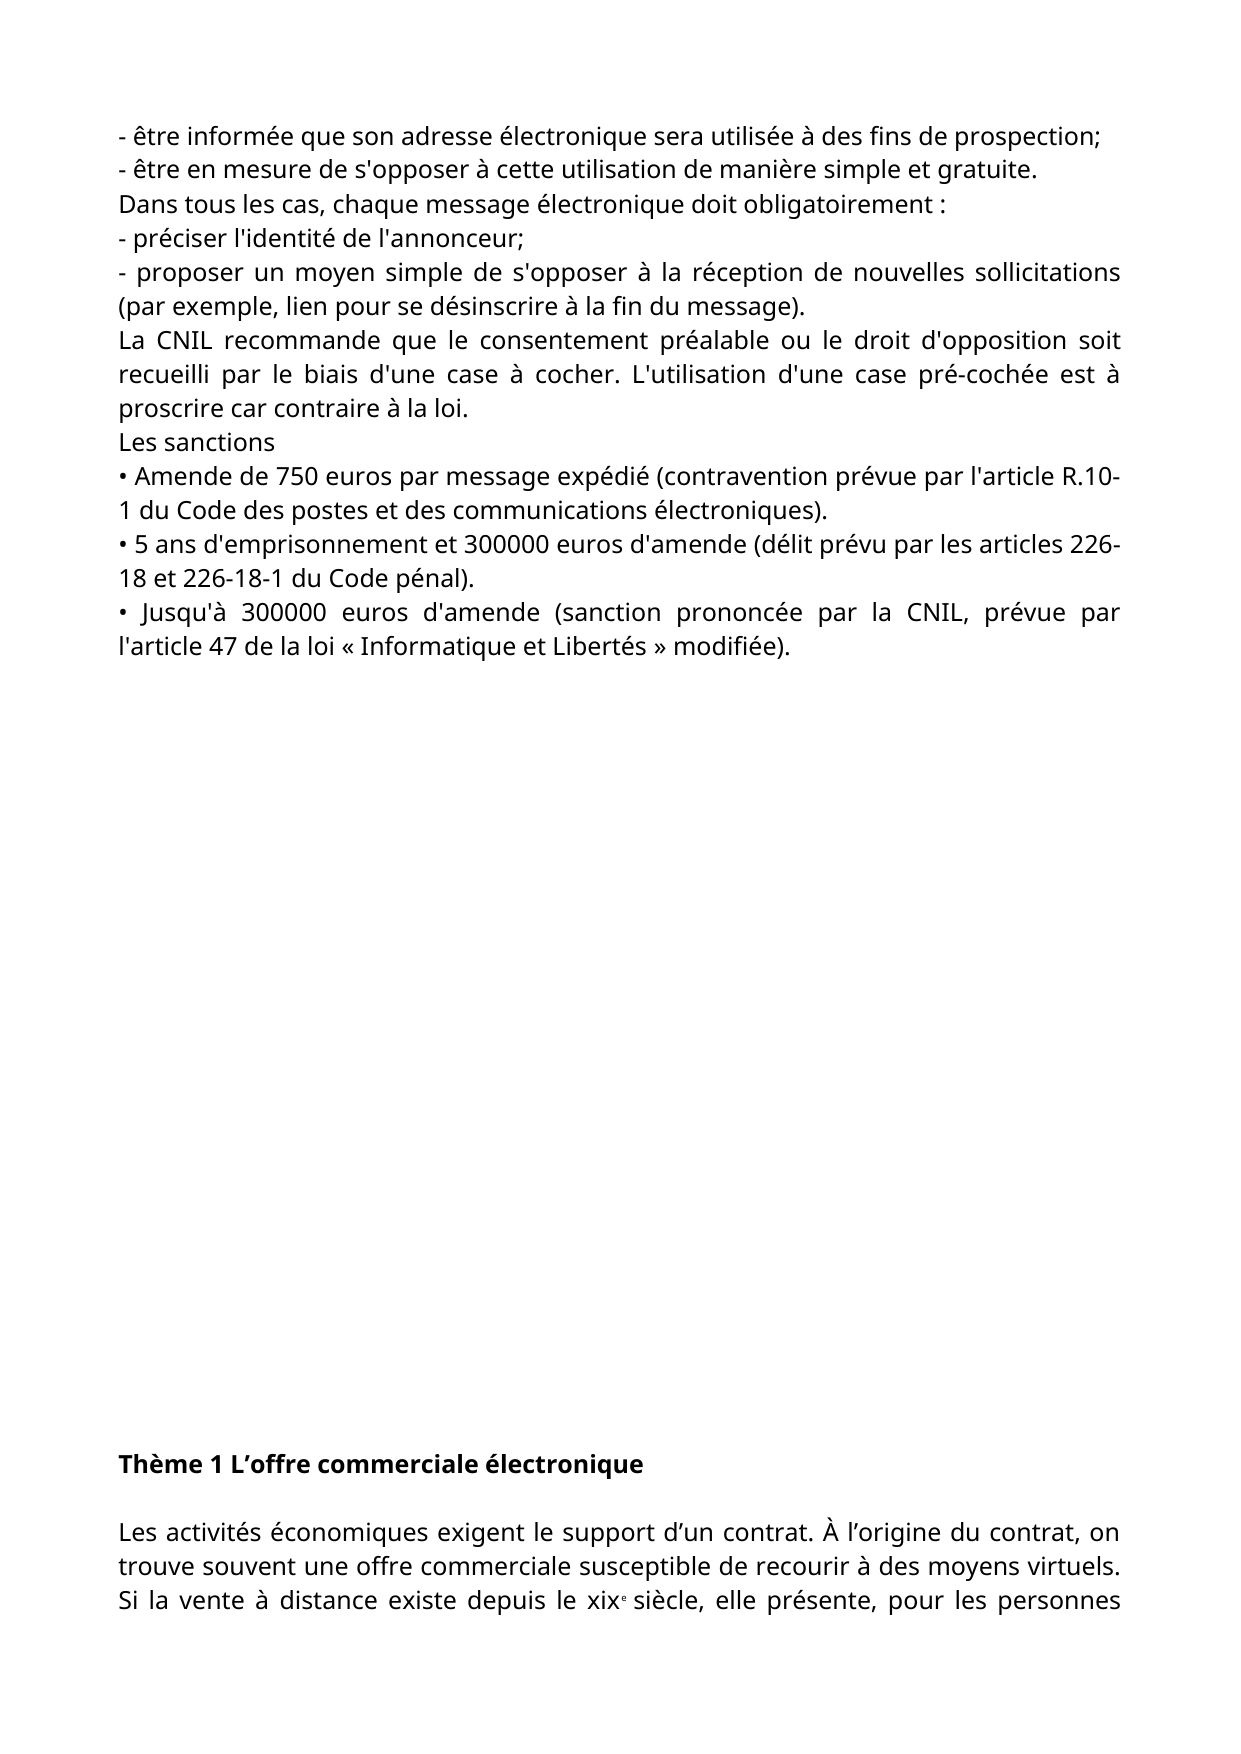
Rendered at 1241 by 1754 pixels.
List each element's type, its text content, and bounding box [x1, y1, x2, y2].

text • Amende de 750 euros par message expédié (contravention prévue par l'article R.10-1 du Code des postes et des communications électroniques). [118, 459, 1122, 527]
text • 5 ans d'emprisonnement et 300000 euros d'amende (délit prévu par les articles 226-18 et 226-18-1 du Code pénal). [118, 527, 1122, 595]
text Les sanctions [118, 425, 1122, 459]
text - proposer un moyen simple de s'opposer à la réception de nouvelles sollicitations (par exemple, lien pour se désinscrire à la fin du message). [118, 254, 1122, 322]
text Les activités économiques exigent le support d’un contrat. À l’origine du contrat, on trouve souvent une offre commerciale susceptible de recourir à des moyens virtuels. Si la vente à distance existe depuis le xixe siècle, elle présente, pour les personnes [118, 1515, 1122, 1617]
text Thème 1 L’offre commerciale électronique [118, 1447, 1122, 1481]
text - être en mesure de s'opposer à cette utilisation de manière simple et gratuite. [118, 152, 1122, 186]
text La CNIL recommande que le consentement préalable ou le droit d'opposition soit recueilli par le biais d'une case à cocher. L'utilisation d'une case pré-cochée est à proscrire car contraire à la loi. [118, 322, 1122, 425]
text - préciser l'identité de l'annonceur; [118, 220, 1122, 254]
text - être informée que son adresse électronique sera utilisée à des fins de prospection; [118, 118, 1122, 152]
text Dans tous les cas, chaque message électronique doit obligatoirement : [118, 186, 1122, 220]
text • Jusqu'à 300000 euros d'amende (sanction prononcée par la CNIL, prévue par l'article 47 de la loi « Informatique et Libertés » modifiée). [118, 595, 1122, 663]
